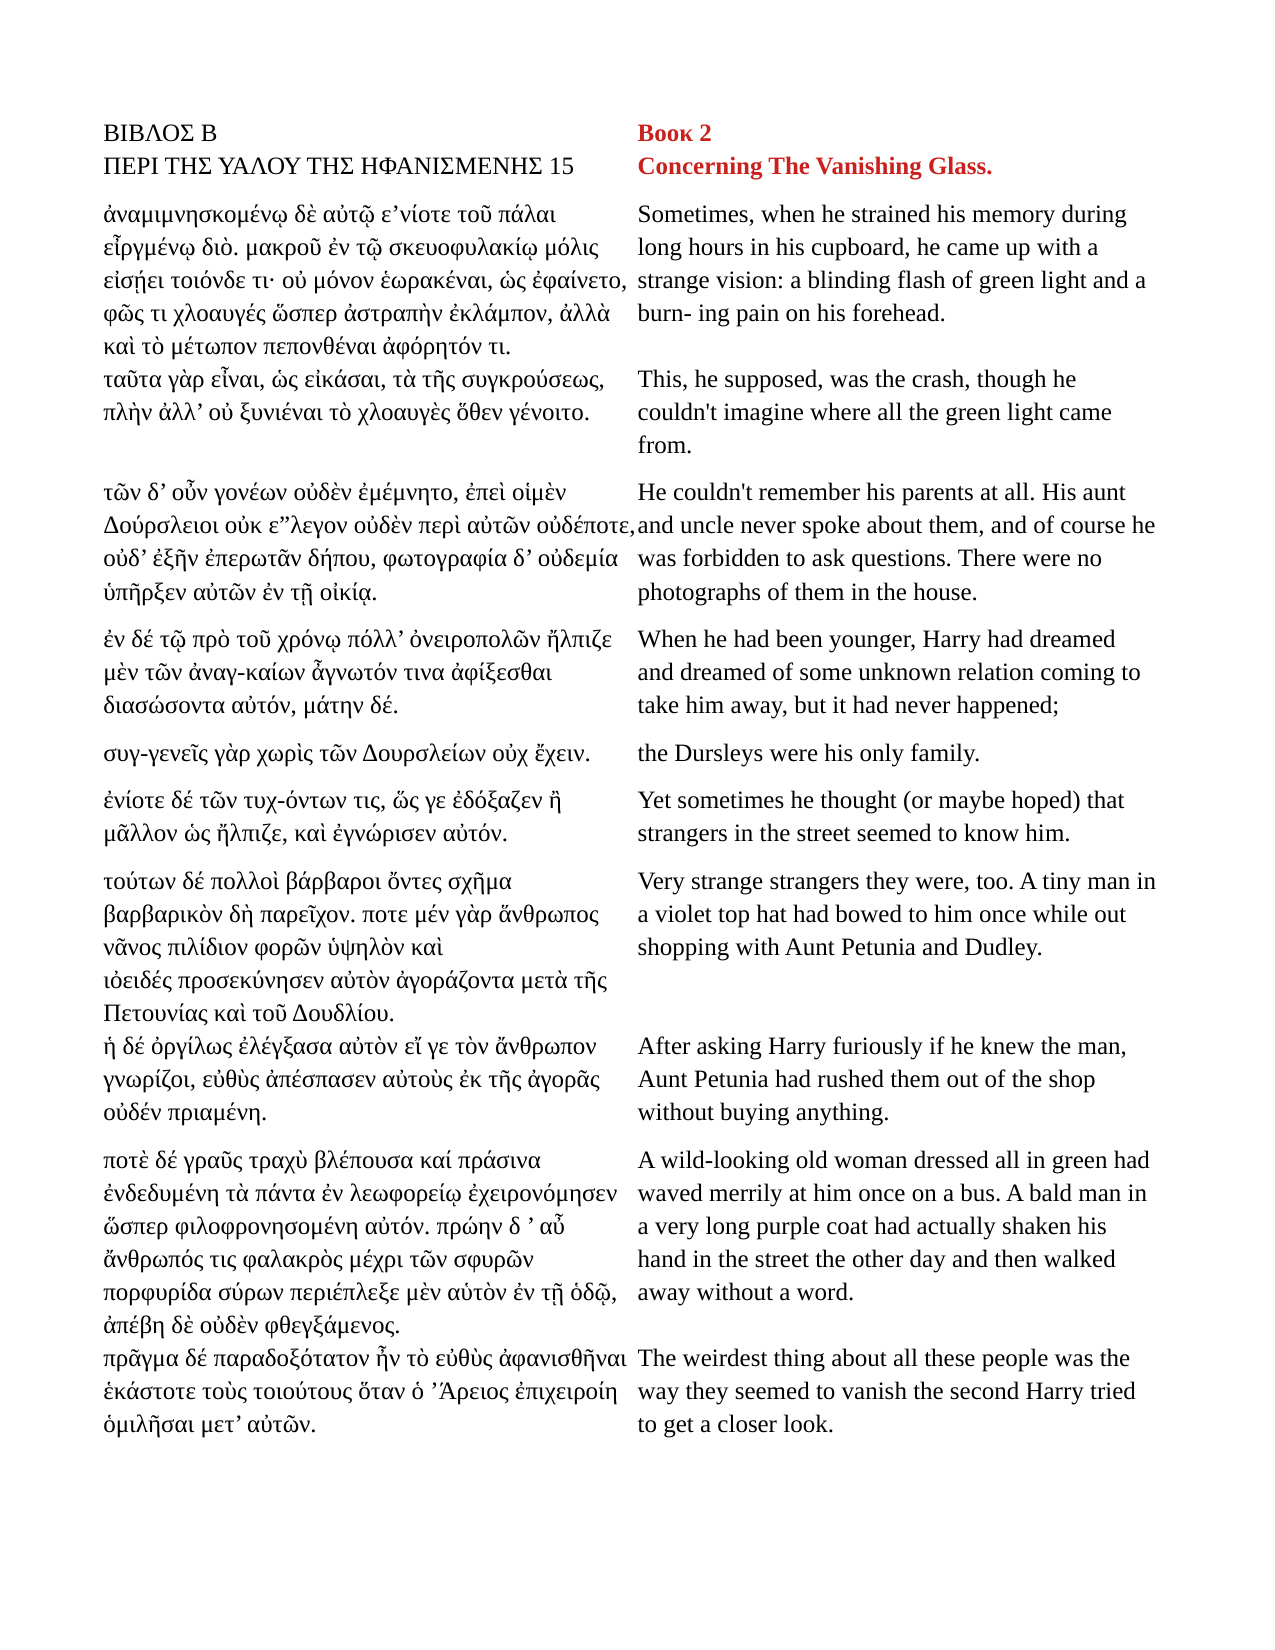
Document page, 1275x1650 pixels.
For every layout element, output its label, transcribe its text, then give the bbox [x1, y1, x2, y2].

table_cell Sometimes, when he strained his memory during long hours in his cupboard, he came up with a strange vision: a blinding flash of green light and a burn- ing pain on his forehead. [638, 199, 1157, 364]
table_cell Yet sometimes he thought (or maybe hoped) that strangers in the street seemed to know him. [638, 785, 1157, 866]
table_cell The weirdest thing about all these people was the way they seemed to vanish the second Harry tried to get a closer look. [638, 1343, 1157, 1457]
table_cell συγ-γενεῖς γὰρ χωρὶς τῶν Δουρσλείων οὐχ ἔχειν. [103, 738, 637, 785]
table_header Βοοκ 2 Concerning The Vanishing Glass. [638, 118, 1157, 199]
table_cell ἀναμιμνησκομένῳ δὲ αὐτῷ ε’νίοτε τοῦ πάλαι εἶργμένῳ διὸ. μακροῦ ἐν τῷ σκευοφυλακίῳ μόλις εἰσῄει τοιόνδε τι· οὐ μόνον ἑωρακέναι, ὡς ἐφαίνετο, φῶς τι χλοαυγές ὥσπερ ἀστραπὴν ἐκλάμπον, ἀλλὰ καὶ τὸ μέτωπον πεπονθέναι ἀφόρητόν τι. [103, 199, 637, 364]
table_cell After asking Harry furiously if he knew the man, Aunt Petunia had rushed them out of the shop without buying anything. [638, 1031, 1157, 1145]
table_cell When he had been younger, Harry had dreamed and dreamed of some unknown relation coming to take him away, but it had never happened; [638, 624, 1157, 738]
table_cell Very strange strangers they were, too. A tiny man in a violet top hat had bowed to him once while out shopping with Aunt Petunia and Dudley. [638, 866, 1157, 1031]
table_cell τούτων δέ πολλοὶ βάρβαροι ὄντες σχῆμα βαρβαρικὸν δὴ παρεῖχον. ποτε μέν γὰρ ἅνθρωπος νᾶνος πιλίδιον φορῶν ὑψηλὸν καὶ ιὀειδές προσεκύνησεν αὐτὸν ἀγοράζοντα μετὰ τῆς Πετουνίας καὶ τοῦ Δουδλίου. [103, 866, 637, 1031]
table_cell τῶν δ’ οὖν γονέων οὐδὲν ἐμέμνητο, ἐπεὶ οἱμὲν Δούρσλειοι οὐκ ε”λεγον οὐδὲν περὶ αὐτῶν οὐδέποτε, οὐδ’ ἐξῆν ἐπερωτᾶν δήπου, φωτογραφία δ’ οὐδεμία ὑπῆρξεν αὐτῶν ἐν τῇ οἰκίᾳ. [103, 478, 637, 624]
table_cell ποτὲ δέ γραῦς τραχὺ βλέπουσα καί πράσινα ἐνδεδυμένη τὰ πάντα ἐν λεωφορείῳ ἐχειρονόμησεν ὥσπερ φιλοφρονησομένη αὐτόν. πρώην δ ’ αὖ ἄνθρωπός τις φαλακρὸς μέχρι τῶν σφυρῶν πορφυρίδα σύρων περιέπλεξε μὲν αὑτὸν ἐν τῇ ὁδῷ, ἀπέβη δὲ οὐδὲν φθεγξάμενος. [103, 1145, 637, 1343]
table_cell ταῦτα γὰρ εἶναι, ὡς εἰκάσαι, τὰ τῆς συγκρούσεως, πλὴν ἀλλ’ οὐ ξυνιέναι τὸ χλοαυγὲς ὅθεν γένοιτο. [103, 364, 637, 477]
table_cell the Dursleys were his only family. [638, 738, 1157, 785]
table_cell A wild-looking old woman dressed all in green had waved merrily at him once on a bus. A bald man in a very long purple coat had actually shaken his hand in the street the other day and then walked away without a word. [638, 1145, 1157, 1343]
table_header ΒΙΒΛΟΣ Β ΠΕΡΙ ΤΗΣ ΥΑΛΟΥ ΤΗΣ ΗΦΑΝΙΣΜΕΝΗΣ 15 [103, 118, 637, 199]
table_cell ἡ δέ ὀργίλως ἐλέγξασα αὐτὸν εἴ γε τὸν ἄνθρωπον γνωρίζοι, εὐθὺς ἀπέσπασεν αὐτοὺς ἐκ τῆς ἀγορᾶς οὐδέν πριαμένη. [103, 1031, 637, 1145]
table_cell ἐνίοτε δέ τῶν τυχ-όντων τις, ὥς γε ἐδόξαζεν ἢ μᾶλλον ὡς ἤλπιζε, καὶ ἐγνώρισεν αὐτόν. [103, 785, 637, 866]
table_cell πρᾶγμα δέ παραδοξότατον ἦν τὸ εὐθὺς ἀφανισθῆναι ἑκάστοτε τοὺς τοιούτους ὅταν ὁ ’Άρειος ἐπιχειροίη ὁμιλῆσαι μετ’ αὐτῶν. [103, 1343, 637, 1457]
table_cell ἐν δέ τῷ πρὸ τοῦ χρόνῳ πόλλ’ ὀνειροπολῶν ἤλπιζε μὲν τῶν ἀναγ-καίων ἆγνωτόν τινα ἀφίξεσθαι διασώσοντα αὐτόν, μάτην δέ. [103, 624, 637, 738]
table_cell This, he supposed, was the crash, though he couldn't imagine where all the green light came from. [638, 364, 1157, 477]
table_cell He couldn't remember his parents at all. His aunt and uncle never spoke about them, and of course he was forbidden to ask questions. There were no photographs of them in the house. [638, 478, 1157, 624]
